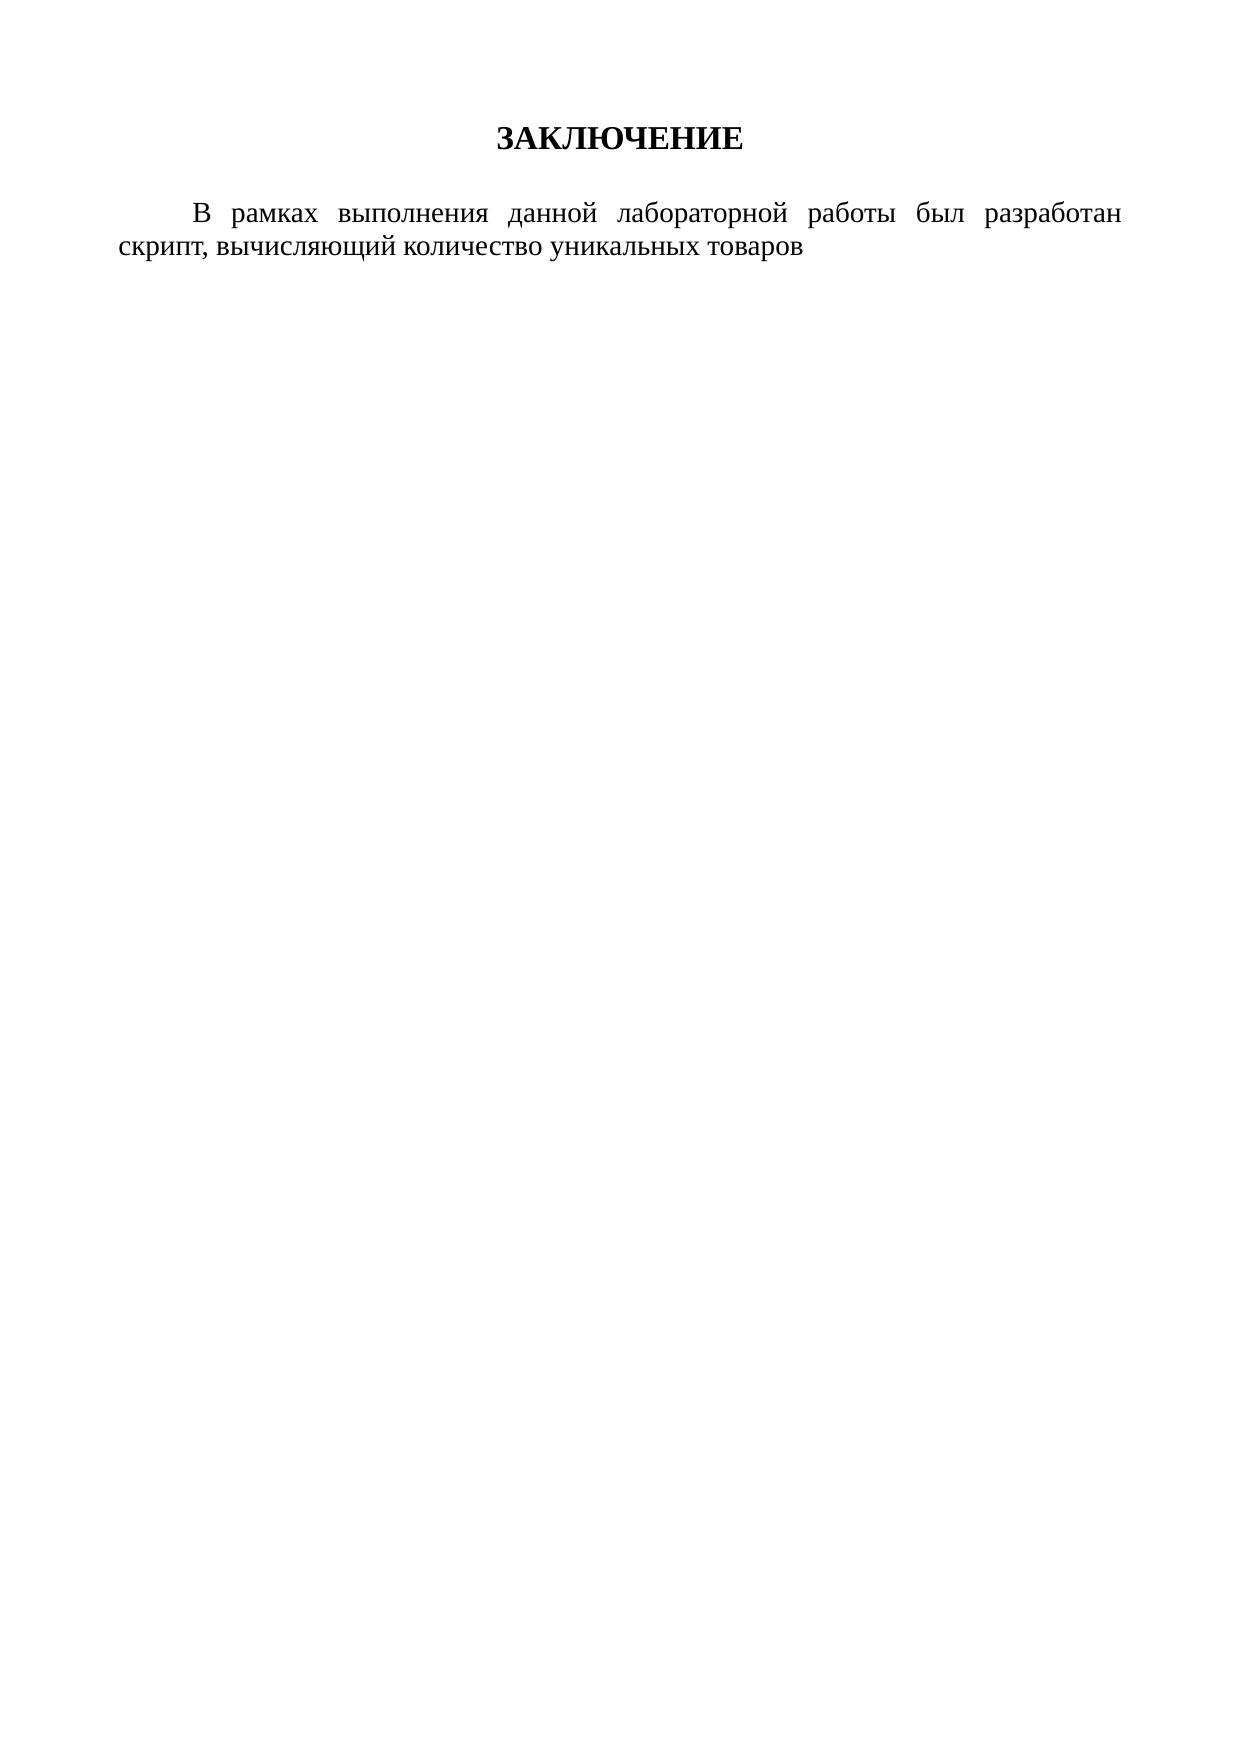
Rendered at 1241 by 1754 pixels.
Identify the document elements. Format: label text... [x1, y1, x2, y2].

subtitle ЗАКЛЮЧЕНИЕ [118, 118, 1122, 156]
text В рамках выполнения данной лабораторной работы был разработан скрипт, вычисляющий количество уникальных товаров [118, 195, 1122, 262]
